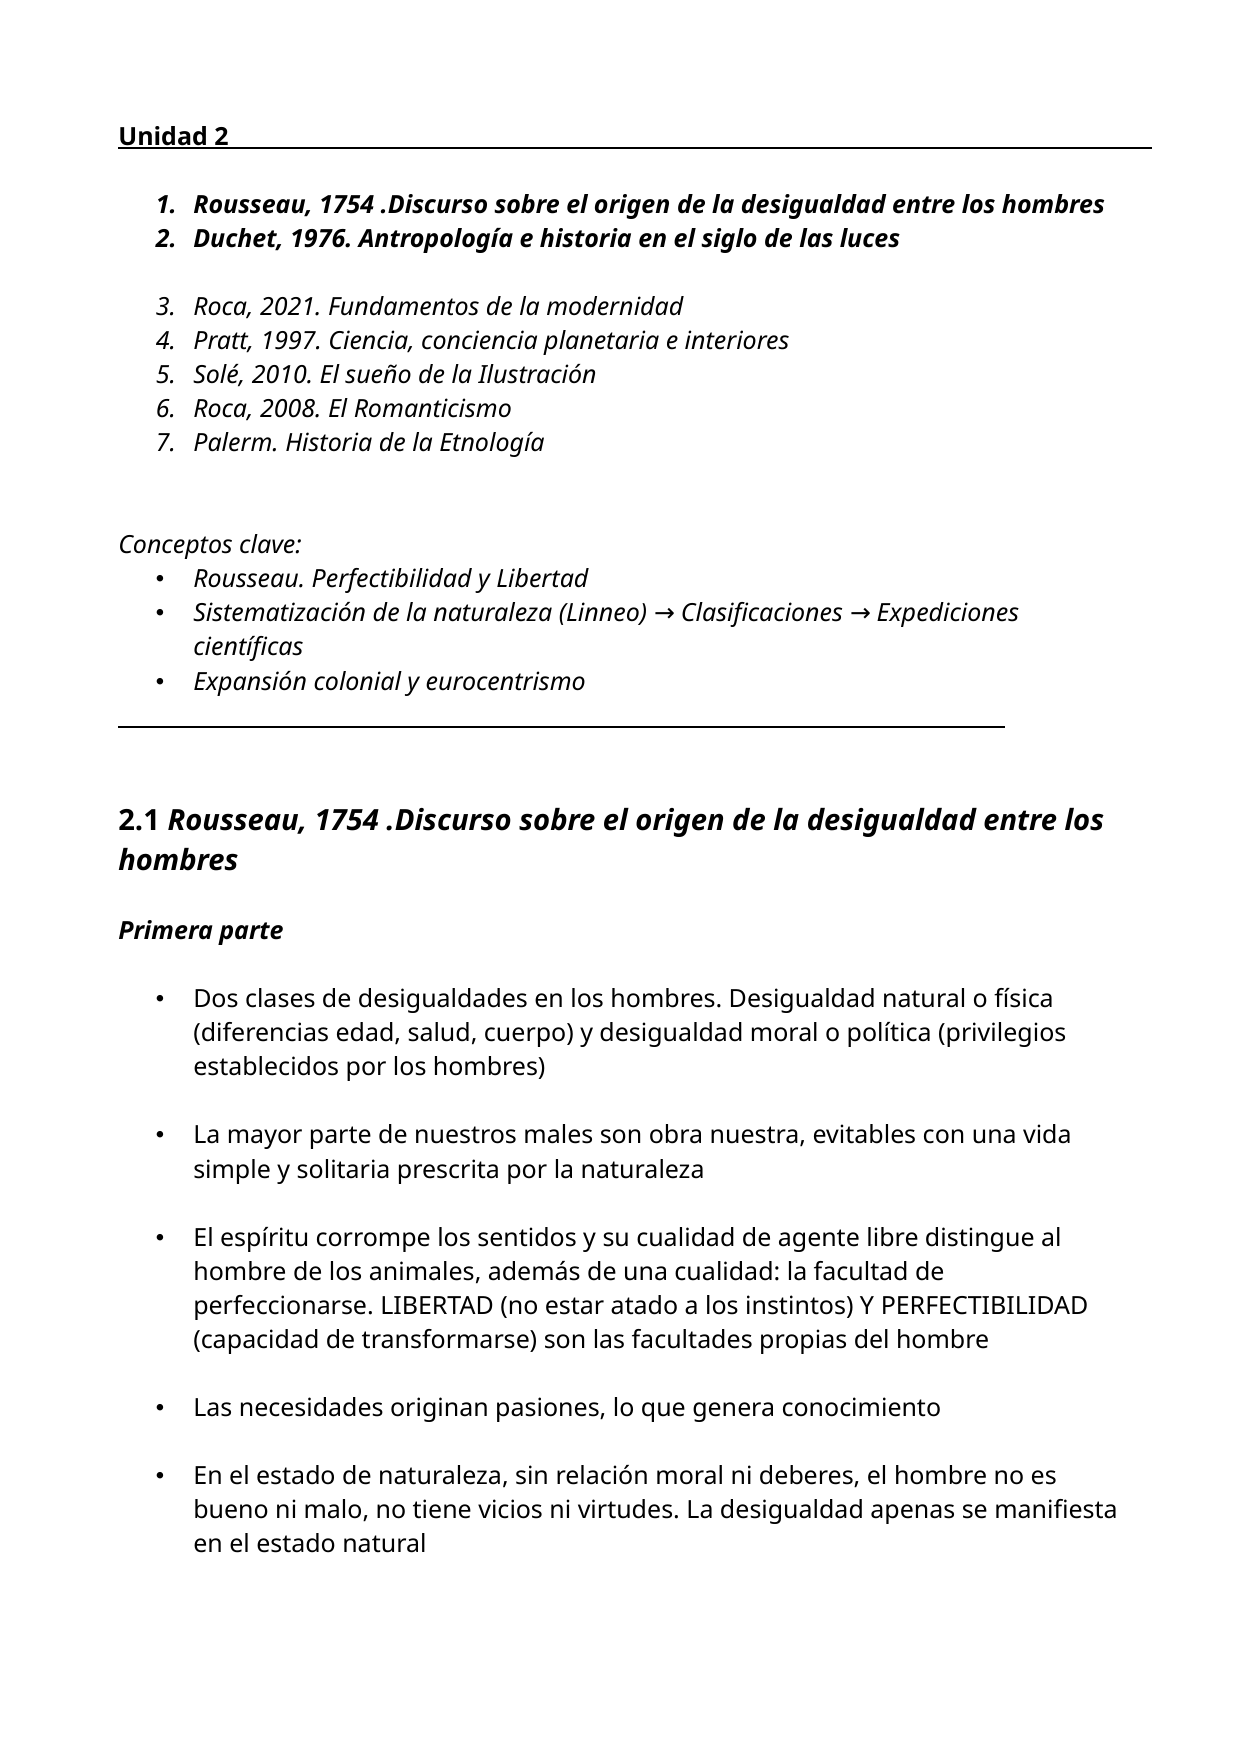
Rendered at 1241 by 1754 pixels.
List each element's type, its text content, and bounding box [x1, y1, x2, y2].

text Unidad 2 [118, 118, 1122, 147]
text 2.1 Rousseau, 1754 .Discurso sobre el origen de la desigualdad entre los hombres [118, 799, 1122, 879]
list Solé, 2010. El sueño de la Ilustración [156, 357, 1122, 391]
list Pratt, 1997. Ciencia, conciencia planetaria e interiores [156, 322, 1122, 357]
text Conceptos clave: [118, 527, 1122, 561]
list Dos clases de desigualdades en los hombres. Desigualdad natural o física (diferencias edad, salud, cuerpo) y desigualdad moral o política (privilegios establecidos por los hombres) [156, 981, 1122, 1117]
list Palerm. Historia de la Etnología [156, 425, 1122, 459]
text Primera parte [118, 913, 1122, 947]
list Rousseau, 1754 .Discurso sobre el origen de la desigualdad entre los hombres [156, 186, 1122, 220]
list La mayor parte de nuestros males son obra nuestra, evitables con una vida simple y solitaria prescrita por la naturaleza [156, 1117, 1122, 1219]
list Sistematización de la naturaleza (Linneo) → Clasificaciones → Expediciones científicas [156, 595, 1122, 663]
list Las necesidades originan pasiones, lo que genera conocimiento [156, 1390, 1122, 1458]
list Roca, 2021. Fundamentos de la modernidad [156, 288, 1122, 322]
list Expansión colonial y eurocentrismo [156, 663, 1122, 697]
list El espíritu corrompe los sentidos y su cualidad de agente libre distingue al hombre de los animales, además de una cualidad: la facultad de perfeccionarse. LIBERTAD (no estar atado a los instintos) Y PERFECTIBILIDAD (capacidad de transformarse) son las facultades propias del hombre [156, 1219, 1122, 1390]
list Roca, 2008. El Romanticismo [156, 391, 1122, 425]
list Rousseau. Perfectibilidad y Libertad [156, 561, 1122, 595]
list En el estado de naturaleza, sin relación moral ni deberes, el hombre no es bueno ni malo, no tiene vicios ni virtudes. La desigualdad apenas se manifiesta en el estado natural [156, 1458, 1122, 1594]
list Duchet, 1976. Antropología e historia en el siglo de las luces [156, 220, 1122, 288]
